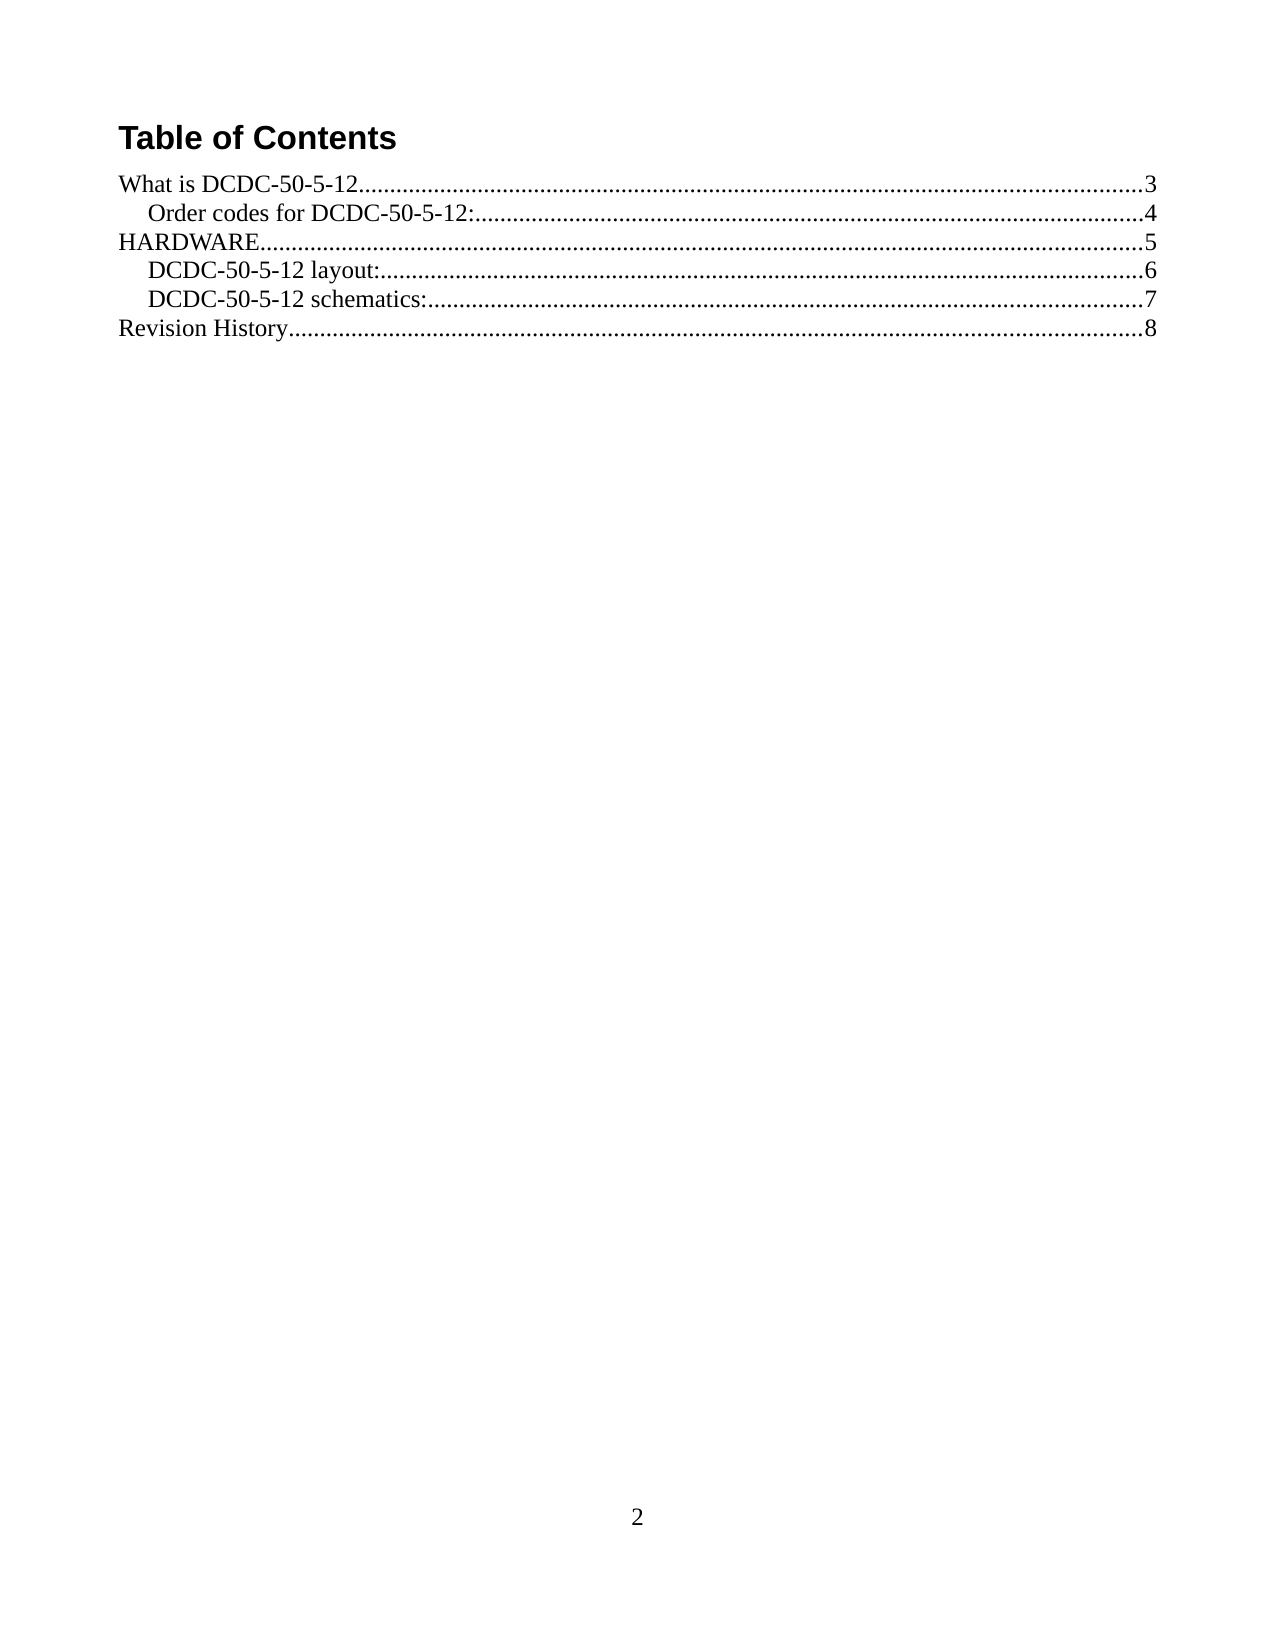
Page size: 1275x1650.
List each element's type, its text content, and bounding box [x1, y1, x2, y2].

text DCDC-50-5-12 schematics: 7 [148, 284, 1157, 313]
text Order codes for DCDC-50-5-12: 4 [148, 198, 1157, 227]
text DCDC-50-5-12 layout: 6 [148, 255, 1157, 284]
subtitle Table of Contents [118, 118, 1157, 157]
text What is DCDC-50-5-12 3 [118, 169, 1157, 198]
text Revision History 8 [118, 313, 1157, 342]
text HARDWARE 5 [118, 227, 1157, 255]
